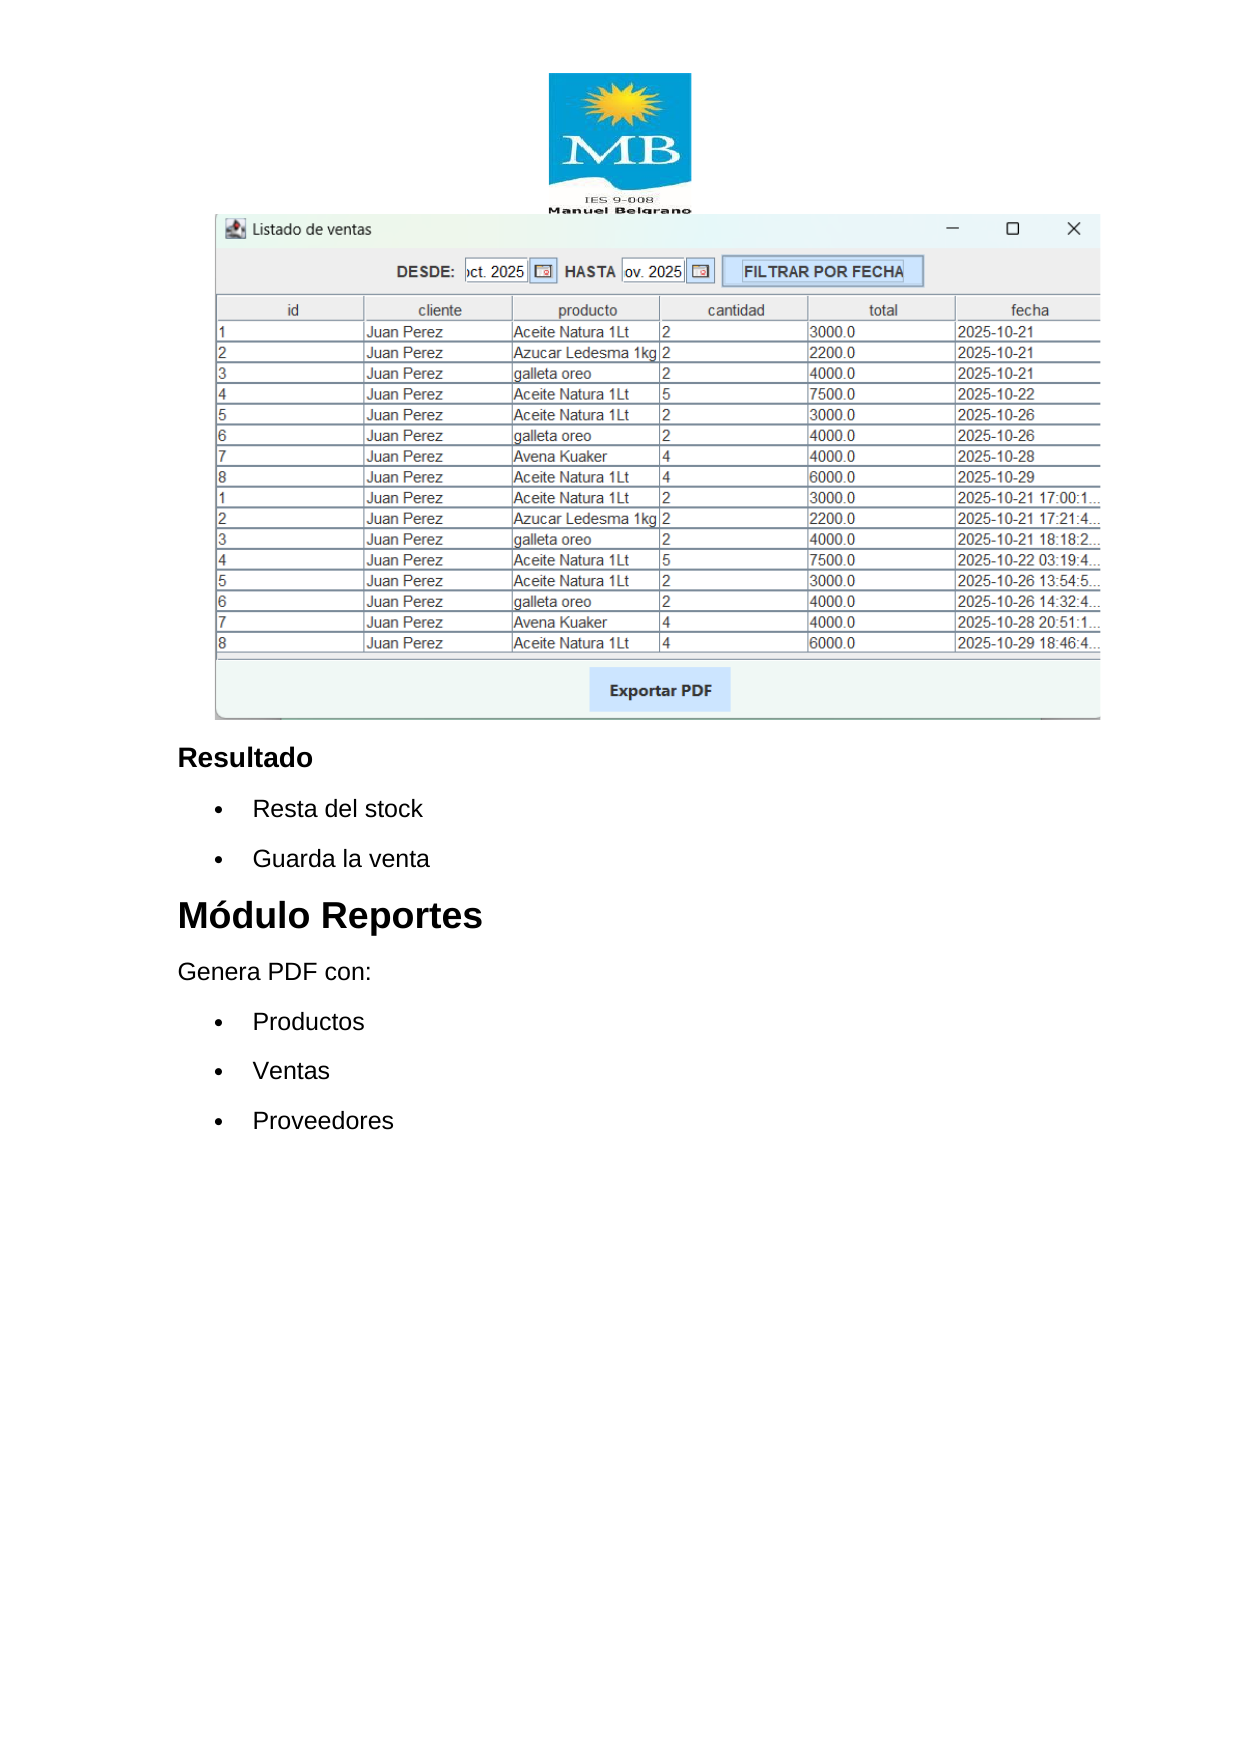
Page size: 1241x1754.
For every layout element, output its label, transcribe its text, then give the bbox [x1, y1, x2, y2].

list Ventas [215, 1056, 1063, 1085]
list Productos [215, 1007, 1063, 1036]
text Módulo Reportes [177, 893, 1063, 936]
list Resta del stock [215, 794, 1063, 823]
text Genera PDF con: [177, 957, 1063, 986]
list Proveedores [215, 1106, 1063, 1135]
list Guarda la venta [215, 844, 1063, 872]
text Resultado [177, 741, 1063, 773]
